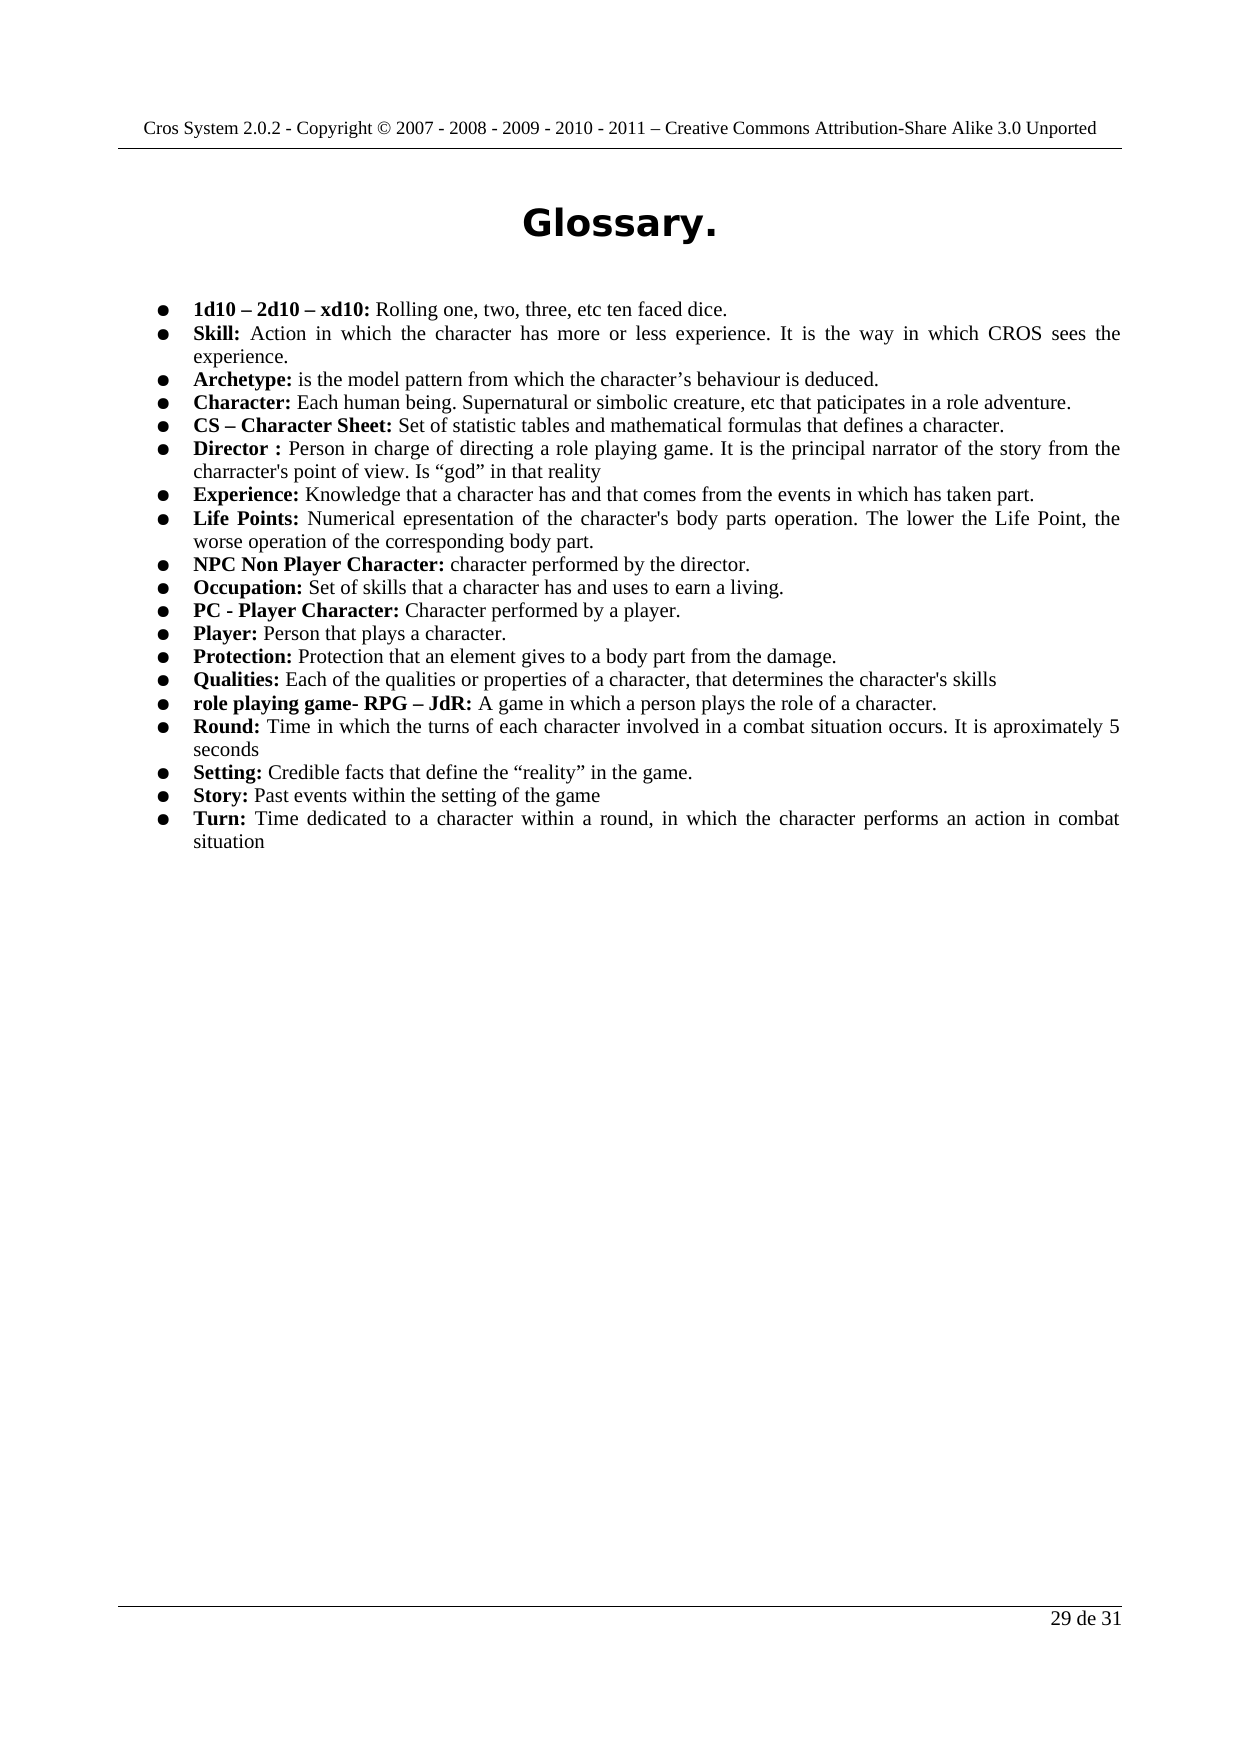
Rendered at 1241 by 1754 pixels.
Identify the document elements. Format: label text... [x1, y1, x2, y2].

list role playing game- RPG – JdR: A game in which a person plays the role of a character. [156, 691, 1122, 714]
list Director : Person in charge of directing a role playing game. It is the principal narrator of the story from the charracter's point of view. Is “god” in that reality [156, 437, 1122, 483]
list Occupation: Set of skills that a character has and uses to earn a living. [156, 576, 1122, 599]
list Skill: Action in which the character has more or less experience. It is the way in which CROS sees the experience. [156, 321, 1122, 368]
list NPC Non Player Character: character performed by the director. [156, 553, 1122, 576]
list Qualities: Each of the qualities or properties of a character, that determines the character's skills [156, 668, 1122, 691]
subtitle Glossary. [118, 202, 1122, 246]
list PC - Player Character: Character performed by a player. [156, 599, 1122, 622]
list Life Points: Numerical epresentation of the character's body parts operation. The lower the Life Point, the worse operation of the corresponding body part. [156, 506, 1122, 553]
list Experience: Knowledge that a character has and that comes from the events in which has taken part. [156, 483, 1122, 506]
list Round: Time in which the turns of each character involved in a combat situation occurs. It is aproximately 5 seconds [156, 714, 1122, 761]
list Archetype: is the model pattern from which the character’s behaviour is deduced. [156, 368, 1122, 391]
list Setting: Credible facts that define the “reality” in the game. [156, 761, 1122, 784]
list Turn: Time dedicated to a character within a round, in which the character performs an action in combat situation [156, 807, 1122, 853]
list Character: Each human being. Supernatural or simbolic creature, etc that paticipates in a role adventure. [156, 391, 1122, 414]
list CS – Character Sheet: Set of statistic tables and mathematical formulas that defines a character. [156, 414, 1122, 437]
list Protection: Protection that an element gives to a body part from the damage. [156, 645, 1122, 668]
list Story: Past events within the setting of the game [156, 784, 1122, 807]
list 1d10 – 2d10 – xd10: Rolling one, two, three, etc ten faced dice. [156, 298, 1122, 321]
list Player: Person that plays a character. [156, 622, 1122, 645]
